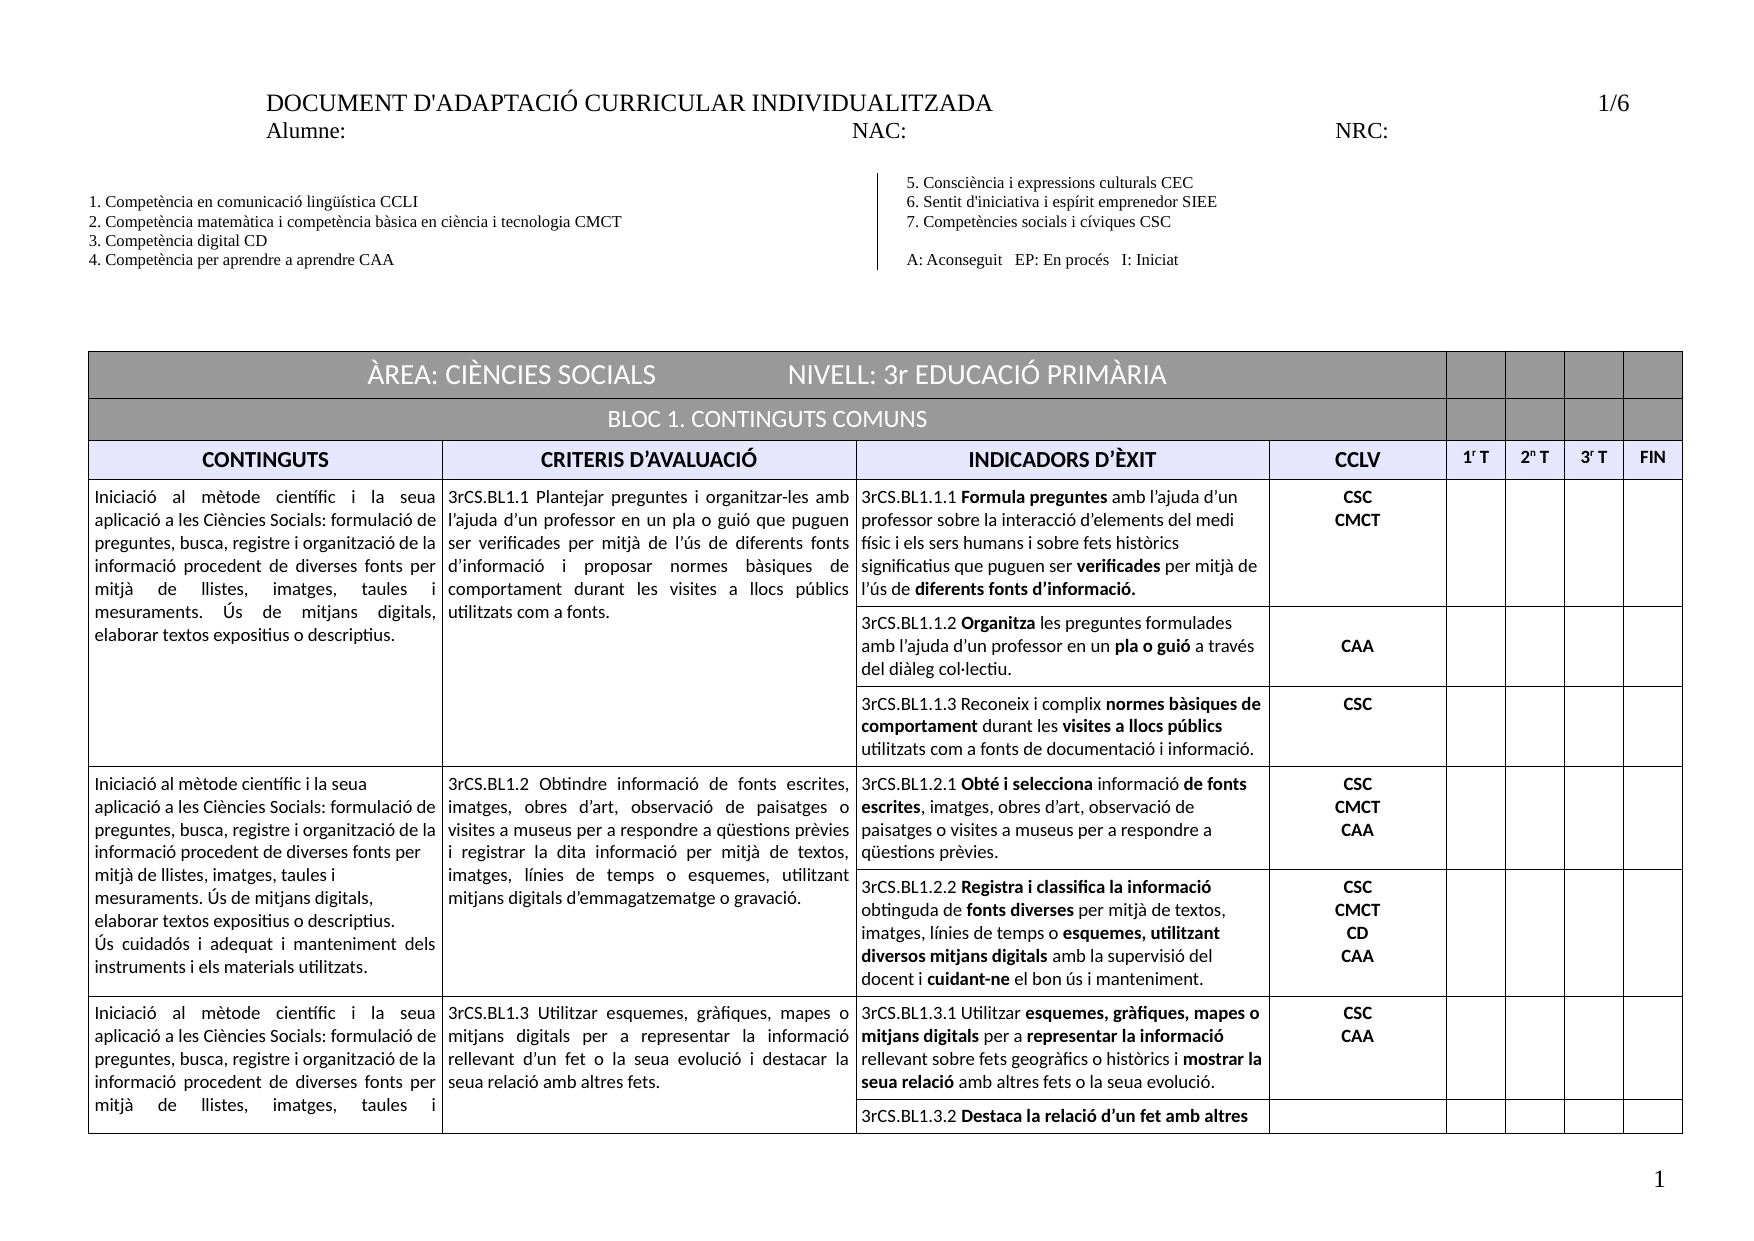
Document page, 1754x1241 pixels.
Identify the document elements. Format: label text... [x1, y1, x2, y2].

table_cell [1624, 767, 1682, 869]
table_cell [1624, 399, 1682, 440]
table_cell Iniciació al mètode científic i la seua aplicació a les Ciències Socials: formulació de preguntes, busca, registre i organització de la informació procedent de diverses fonts per mitjà de llistes, imatges, taules i mesuraments. Ús de mitjans digitals, elaborar textos expositius o descriptius. Ús cuidadós i adequat i manteniment dels instruments i els materials utilitzats. [89, 767, 442, 996]
table_cell [1447, 399, 1505, 440]
table_cell 3rCS.BL1.2.2 Registra i classifica la informació obtinguda de fonts diverses per mitjà de textos, imatges, línies de temps o esquemes, utilitzant diversos mitjans digitals amb la supervisió del docent i cuidant-ne el bon ús i manteniment. [857, 870, 1269, 996]
table_cell 3r T [1565, 441, 1623, 479]
table_cell 3rCS.BL1.3 Utilitzar esquemes, gràfiques, mapes o mitjans digitals per a representar la informació rellevant d’un fet o la seua evolució i destacar la seua relació amb altres fets. [443, 997, 856, 1133]
table_cell CAA [1270, 607, 1446, 686]
table_header ÀREA: CIÈNCIES SOCIALS NIVELL: 3r EDUCACIÓ PRIMÀRIA [89, 352, 1446, 398]
table_cell 3rCS.BL1.3.2 Destaca la relació d’un fet amb altres [857, 1100, 1269, 1133]
table_cell [1447, 870, 1505, 996]
table_cell 3rCS.BL1.1.2 Organitza les preguntes formulades amb l’ajuda d’un professor en un pla o guió a través del diàleg col·lectiu. [857, 607, 1269, 686]
table_cell 3rCS.BL1.1.3 Reconeix i complix normes bàsiques de comportament durant les visites a llocs públics utilitzats com a fonts de documentació i informació. [857, 687, 1269, 766]
table_cell 3rCS.BL1.3.1 Utilitzar esquemes, gràfiques, mapes o mitjans digitals per a representar la informació rellevant sobre fets geogràfics o històrics i mostrar la seua relació amb altres fets o la seua evolució. [857, 997, 1269, 1099]
text 3. Competència digital CD [88, 231, 847, 250]
table_header [1506, 352, 1564, 398]
table_cell 3rCS.BL1.2.1 Obté i selecciona informació de fonts escrites, imatges, obres d’art, observació de paisatges o visites a museus per a respondre a qüestions prèvies. [857, 767, 1269, 869]
text 1. Competència en comunicació lingüística CCLI [88, 192, 847, 211]
table_cell 1r T [1447, 441, 1505, 479]
table_cell [1506, 607, 1564, 686]
table_header [1565, 352, 1623, 398]
text A: Aconseguit EP: En procés I: Iniciat [906, 250, 1665, 269]
table_cell [1565, 870, 1623, 996]
table_header [1447, 352, 1505, 398]
table_cell Iniciació al mètode científic i la seua aplicació a les Ciències Socials: formulació de preguntes, busca, registre i organització de la informació procedent de diverses fonts per mitjà de llistes, imatges, taules i mesuraments. Ús de mitjans digitals, elaborar textos expositius o descriptius. [89, 480, 442, 766]
table_cell CSC CMCT [1270, 480, 1446, 606]
table_cell [1565, 767, 1623, 869]
table_cell [1624, 870, 1682, 996]
table_header [1624, 352, 1682, 398]
table_cell [1447, 687, 1505, 766]
table_cell [1506, 399, 1564, 440]
table_cell [1565, 687, 1623, 766]
table_cell [1624, 1100, 1682, 1133]
table_cell [1270, 1100, 1446, 1133]
table_cell [1506, 870, 1564, 996]
table_cell [1447, 607, 1505, 686]
table_cell [1447, 767, 1505, 869]
table_cell [1565, 997, 1623, 1099]
table_cell [1506, 767, 1564, 869]
table_cell FIN [1624, 441, 1682, 479]
table_cell [1565, 399, 1623, 440]
table_cell [1565, 480, 1623, 606]
text 6. Sentit d'iniciativa i espírit emprenedor SIEE [906, 192, 1665, 211]
table_cell 3rCS.BL1.1.1 Formula preguntes amb l’ajuda d’un professor sobre la interacció d’elements del medi físic i els sers humans i sobre fets històrics significatius que puguen ser verificades per mitjà de l’ús de diferents fonts d’informació. [857, 480, 1269, 606]
table_cell [1624, 997, 1682, 1099]
text 5. Consciència i expressions culturals CEC [906, 173, 1665, 192]
table_cell INDICADORS D’ÈXIT [857, 441, 1269, 479]
text 7. Competències socials i cíviques CSC [906, 211, 1665, 231]
text 4. Competència per aprendre a aprendre CAA [88, 250, 847, 269]
table_cell CSC CAA [1270, 997, 1446, 1099]
table_cell [1565, 607, 1623, 686]
table_cell [1624, 480, 1682, 606]
table_cell [1506, 997, 1564, 1099]
table_cell 3rCS.BL1.1 Plantejar preguntes i organitzar-les amb l’ajuda d’un professor en un pla o guió que puguen ser verificades per mitjà de l’ús de diferents fonts d’informació i proposar normes bàsiques de comportament durant les visites a llocs públics utilitzats com a fonts. [443, 480, 856, 766]
text 2. Competència matemàtica i competència bàsica en ciència i tecnologia CMCT [88, 211, 847, 231]
table_cell CCLV [1270, 441, 1446, 479]
table_cell [1624, 607, 1682, 686]
table_cell [1447, 1100, 1505, 1133]
table_cell CSC CMCT CAA [1270, 767, 1446, 869]
table_cell [1447, 480, 1505, 606]
table_cell CRITERIS D’AVALUACIÓ [443, 441, 856, 479]
table_cell [1506, 687, 1564, 766]
table_cell 2n T [1506, 441, 1564, 479]
table_cell [1506, 1100, 1564, 1133]
table_cell [1624, 687, 1682, 766]
table_cell BLOC 1. CONTINGUTS COMUNS [89, 399, 1446, 440]
table_cell CSC CMCT CD CAA [1270, 870, 1446, 996]
table_cell CSC [1270, 687, 1446, 766]
table_cell CONTINGUTS [89, 441, 442, 479]
table_cell 3rCS.BL1.2 Obtindre informació de fonts escrites, imatges, obres d’art, observació de paisatges o visites a museus per a respondre a qüestions prèvies i registrar la dita informació per mitjà de textos, imatges, línies de temps o esquemes, utilitzant mitjans digitals d’emmagatzematge o gravació. [443, 767, 856, 996]
table_cell [1447, 997, 1505, 1099]
table_cell [1565, 1100, 1623, 1133]
table_cell [1506, 480, 1564, 606]
table_cell Iniciació al mètode científic i la seua aplicació a les Ciències Socials: formulació de preguntes, busca, registre i organització de la informació procedent de diverses fonts per mitjà de llistes, imatges, taules i [89, 997, 442, 1133]
